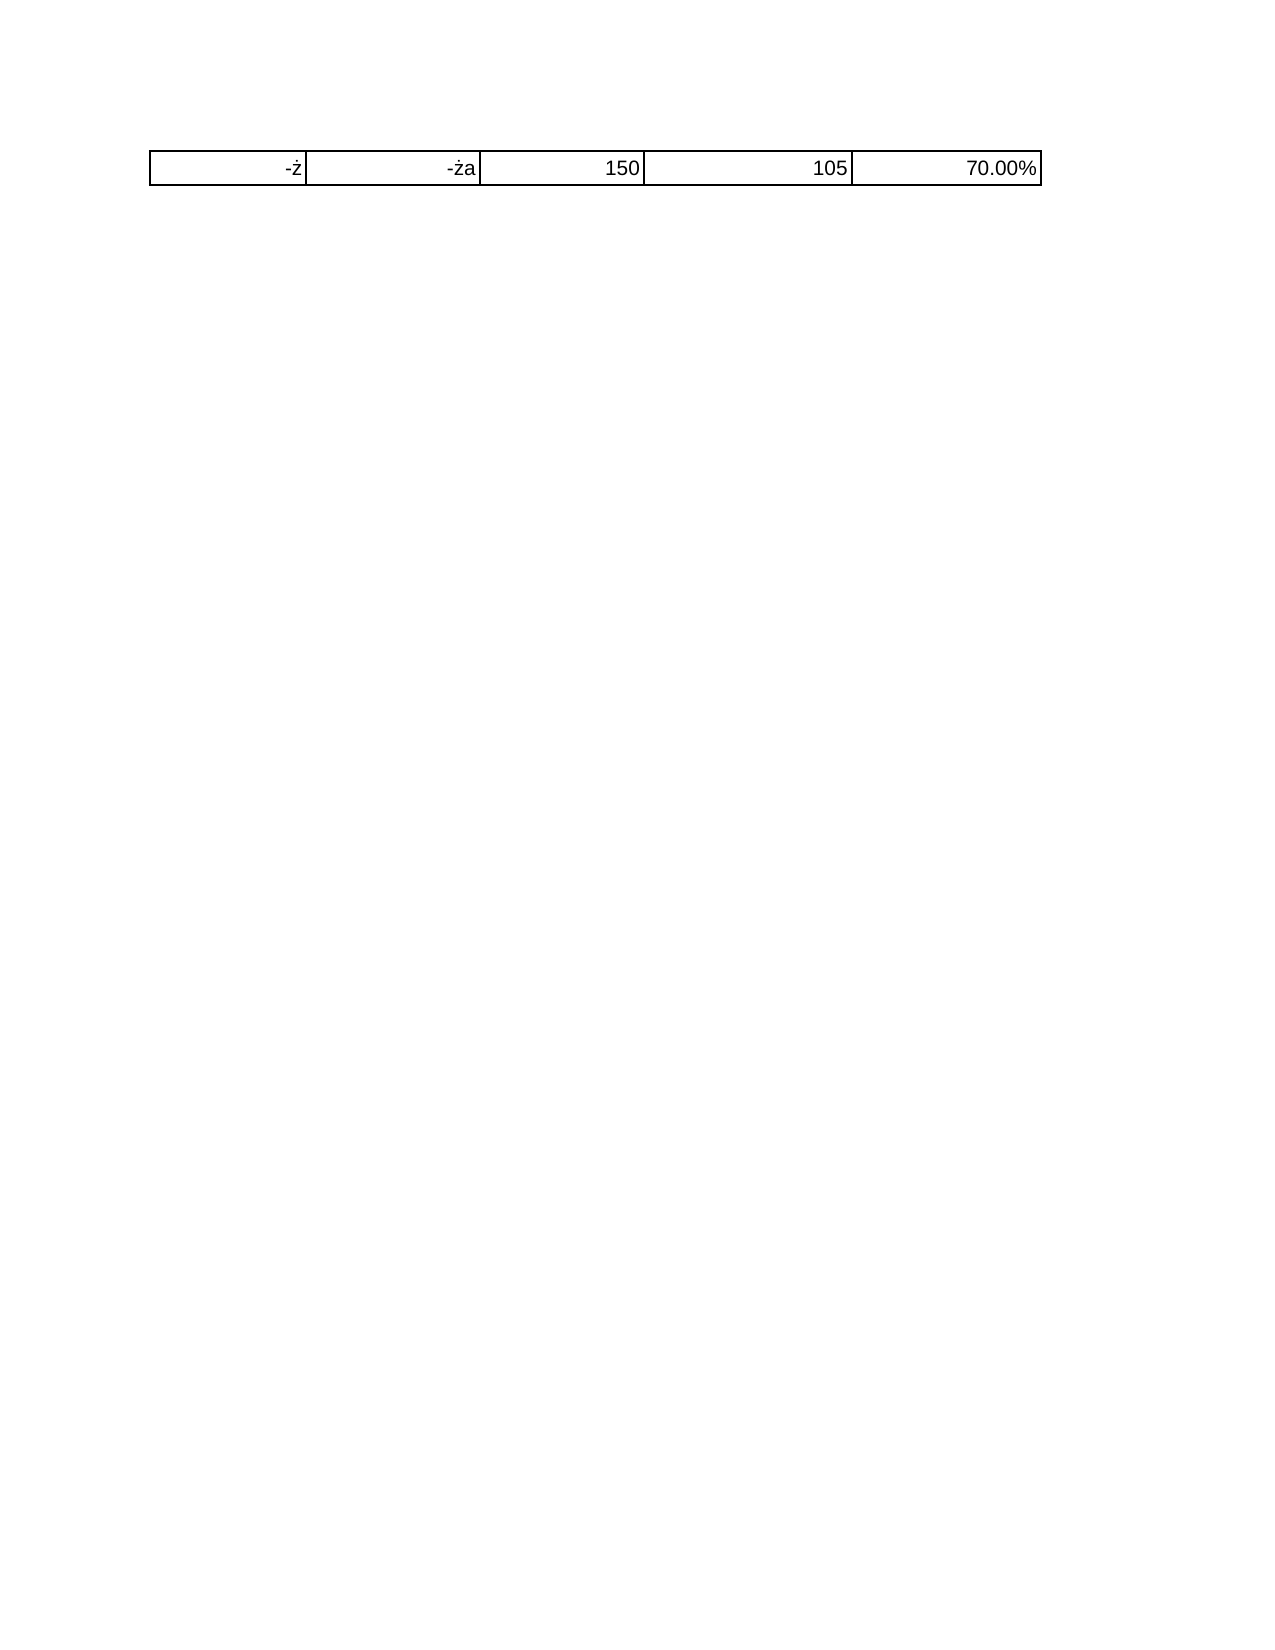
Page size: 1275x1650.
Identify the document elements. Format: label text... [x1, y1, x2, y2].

table_cell -ża [307, 152, 479, 184]
table_cell 105 [645, 152, 851, 184]
table_cell 150 [481, 152, 643, 184]
table_cell -ż [151, 152, 305, 184]
table_cell 70.00% [853, 152, 1040, 184]
